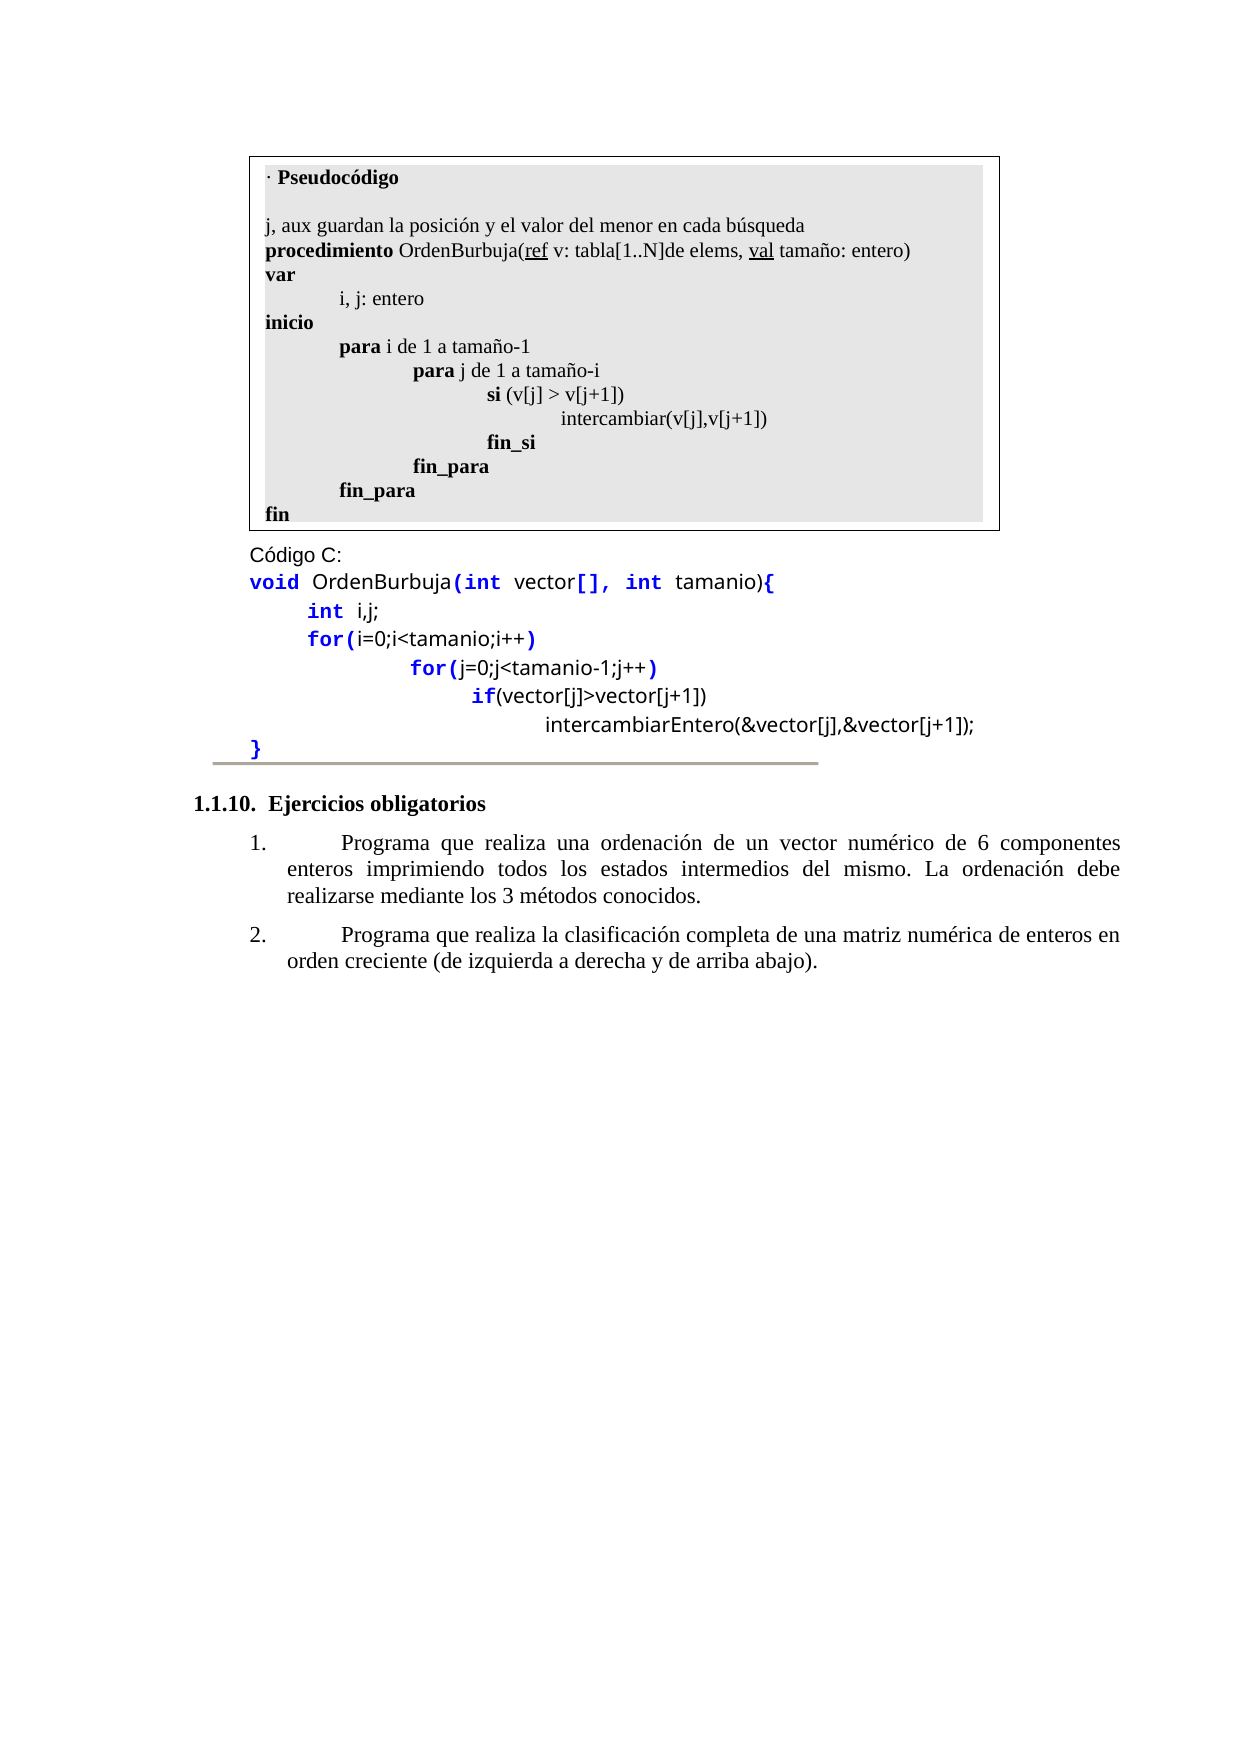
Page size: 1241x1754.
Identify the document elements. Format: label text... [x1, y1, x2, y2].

text var [265, 262, 983, 286]
text fin_para [265, 478, 983, 502]
text intercambiar(v[j],v[j+1]) [265, 406, 983, 430]
text int i,j; [192, 596, 1122, 624]
text j, aux guardan la posición y el valor del menor en cada búsqueda [265, 213, 983, 237]
list Programa que realiza una ordenación de un vector numérico de 6 componentes enteros imprimiendo todos los estados intermedios del mismo. La ordenación debe realizarse mediante los 3 métodos conocidos. [249, 829, 1122, 908]
text i, j: entero [265, 286, 983, 310]
text inicio [265, 310, 983, 334]
text for(j=0;j<tamanio-1;j++) [249, 653, 1122, 681]
text fin [265, 502, 983, 522]
text para j de 1 a tamaño-i [265, 358, 983, 382]
text procedimiento OrdenBurbuja(ref v: tabla[1..N]de elems, val tamaño: entero) [265, 237, 983, 262]
text intercambiarEntero(&vector[j],&vector[j+1]); [249, 710, 1122, 738]
text fin_si [265, 430, 983, 454]
text } [249, 738, 1122, 762]
text for(i=0;i<tamanio;i++) [192, 624, 1122, 653]
text · Pseudocódigo [265, 165, 983, 189]
list Ejercicios obligatorios [193, 790, 1122, 817]
list Programa que realiza la clasificación completa de una matriz numérica de enteros en orden creciente (de izquierda a derecha y de arriba abajo). [249, 921, 1122, 973]
text if(vector[j]>vector[j+1]) [249, 681, 1122, 710]
text fin_para [265, 454, 983, 478]
text void OrdenBurbuja(int vector[], int tamanio){ [249, 567, 1122, 596]
text si (v[j] > v[j+1]) [265, 382, 983, 406]
text para i de 1 a tamaño-1 [265, 334, 983, 358]
text Código C: [249, 543, 1122, 567]
